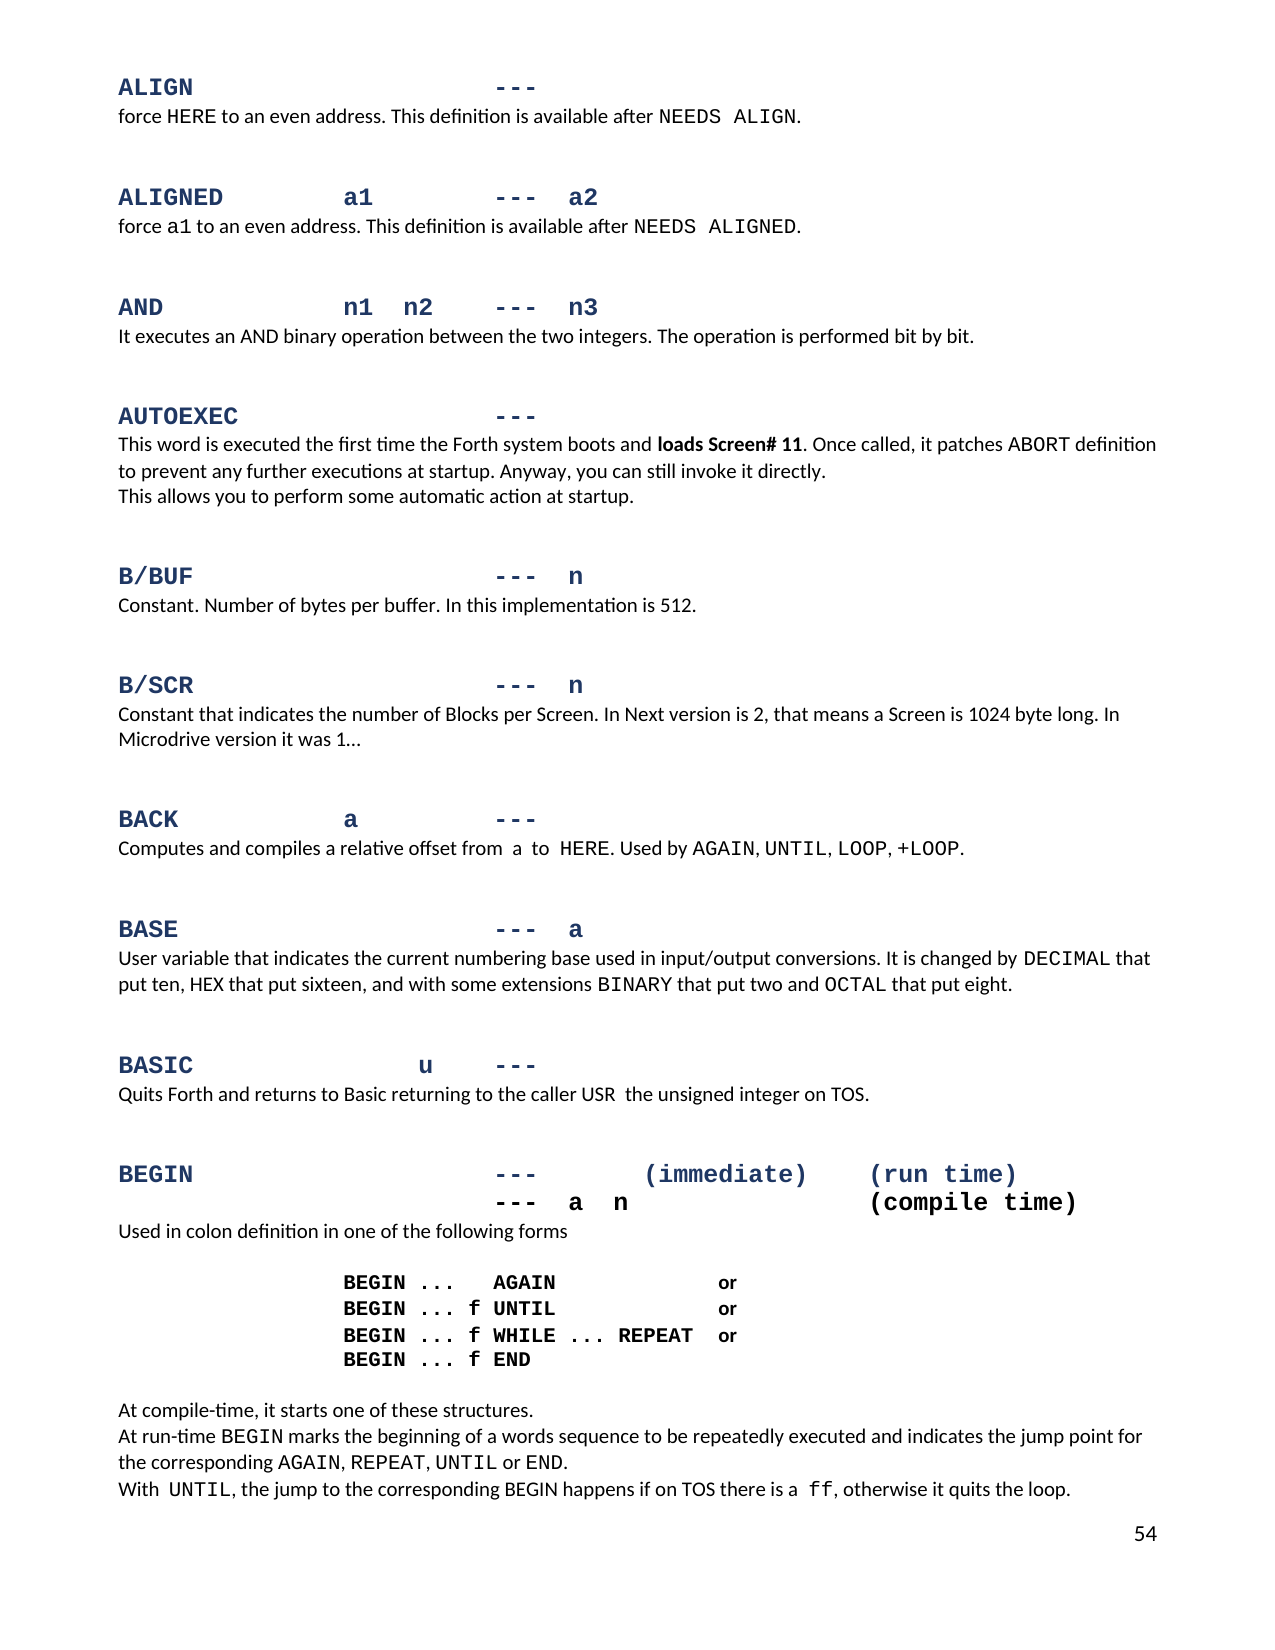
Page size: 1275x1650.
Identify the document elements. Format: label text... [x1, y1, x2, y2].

text This allows you to perform some automatic action at startup. [118, 483, 1157, 509]
text Constant that indicates the number of Blocks per Screen. In Next version is 2, that means a Screen is 1024 byte long. In Microdrive version it was 1… [118, 701, 1157, 752]
subtitle B/SCR --- n [118, 673, 1157, 701]
text BEGIN ... f UNTIL or [118, 1296, 1157, 1322]
text At compile-time, it starts one of these structures. [118, 1398, 1157, 1423]
text --- a n (compile time) [418, 1190, 1157, 1218]
text It executes an AND binary operation between the two integers. The operation is performed bit by bit. [118, 323, 1157, 348]
text force a1 to an even address. This definition is available after NEEDS ALIGNED. [118, 213, 1157, 239]
text This word is executed the first time the Forth system boots and loads Screen# 11. Once called, it patches ABORT definition to prevent any further executions at startup. Anyway, you can still invoke it directly. [118, 432, 1157, 483]
text BEGIN ... f WHILE ... REPEAT or [118, 1322, 1157, 1348]
subtitle ALIGNED a1 --- a2 [118, 185, 1157, 213]
subtitle AND n1 n2 --- n3 [118, 294, 1157, 323]
text With UNTIL, the jump to the corresponding BEGIN happens if on TOS there is a ff, otherwise it quits the loop. [118, 1476, 1157, 1502]
text User variable that indicates the current numbering base used in input/output conversions. It is changed by DECIMAL that put ten, HEX that put sixteen, and with some extensions BINARY that put two and OCTAL that put eight. [118, 945, 1157, 998]
subtitle BACK a --- [118, 807, 1157, 835]
text Quits Forth and returns to Basic returning to the caller USR the unsigned integer on TOS. [118, 1081, 1157, 1107]
subtitle BEGIN --- (immediate) (run time) [118, 1162, 1157, 1190]
subtitle BASE --- a [118, 917, 1157, 945]
subtitle B/BUF --- n [118, 564, 1157, 592]
text BEGIN ... AGAIN or [118, 1269, 1157, 1296]
text force HERE to an even address. This definition is available after NEEDS ALIGN. [118, 103, 1157, 130]
subtitle AUTOEXEC --- [118, 403, 1157, 432]
text At run-time BEGIN marks the beginning of a words sequence to be repeatedly executed and indicates the jump point for the corresponding AGAIN, REPEAT, UNTIL or END. [118, 1423, 1157, 1476]
text Used in colon definition in one of the following forms [118, 1218, 1157, 1244]
text Constant. Number of bytes per buffer. In this implementation is 512. [118, 592, 1157, 618]
text BEGIN ... f END [118, 1348, 1157, 1372]
subtitle ALIGN --- [118, 75, 1157, 103]
subtitle BASIC u --- [118, 1053, 1157, 1081]
text Computes and compiles a relative offset from a to HERE. Used by AGAIN, UNTIL, LOOP, +LOOP. [118, 835, 1157, 862]
